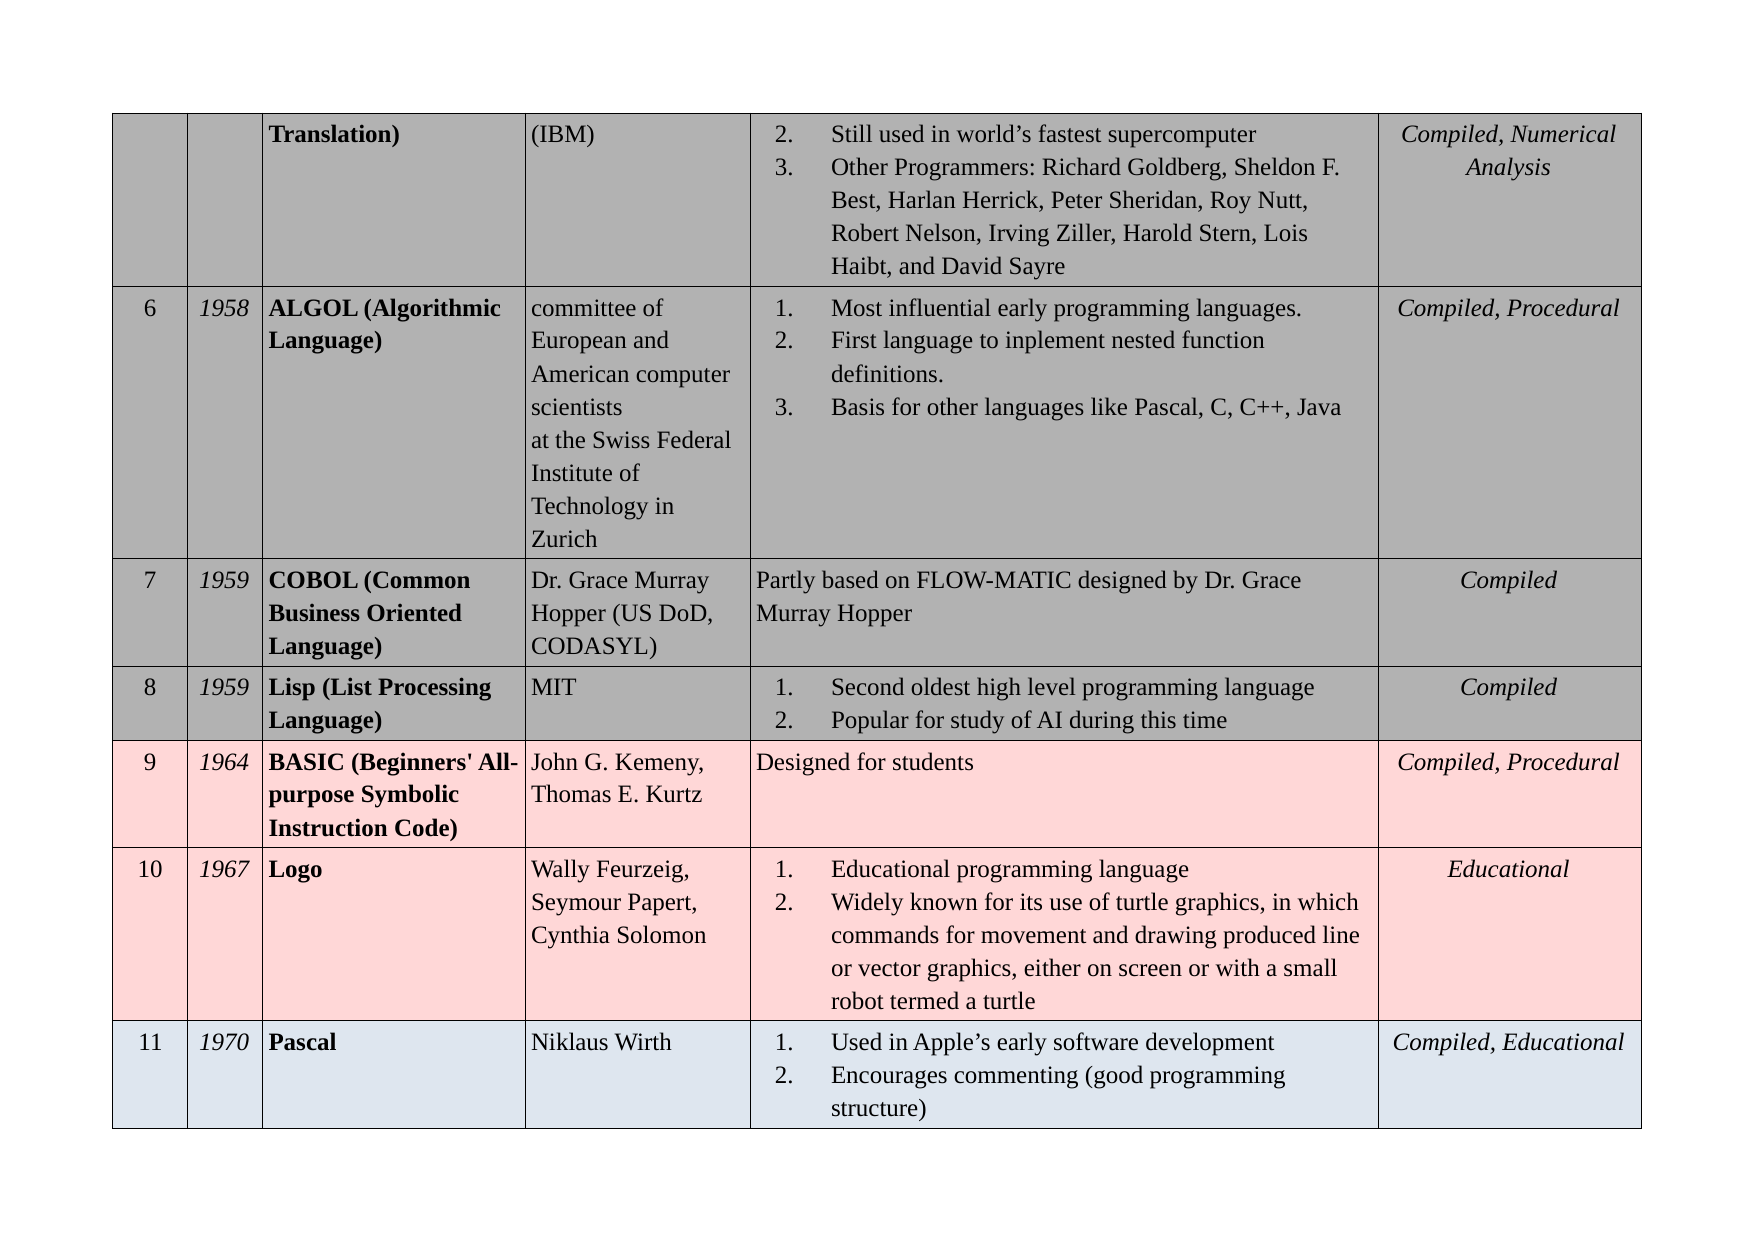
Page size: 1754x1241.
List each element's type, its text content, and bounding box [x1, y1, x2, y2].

table_cell Most influential early programming languages. First language to inplement nested function definitions. Basis for other languages like Pascal, C, C++, Java [751, 287, 1378, 558]
table_cell Compiled [1379, 667, 1641, 740]
table_cell Logo [263, 848, 525, 1020]
table_cell ALGOL (Algorithmic Language) [263, 287, 525, 558]
table_cell BASIC (Beginners' All-purpose Symbolic Instruction Code) [263, 741, 525, 847]
table_cell 1964 [188, 741, 262, 847]
table_cell [188, 114, 262, 286]
table_cell 1970 [188, 1021, 262, 1128]
table_cell Lisp (List Processing Language) [263, 667, 525, 740]
table_cell Translation) [263, 114, 525, 286]
table_cell 7 [113, 559, 187, 666]
table_cell 8 [113, 667, 187, 740]
table_cell [113, 114, 187, 286]
table_cell 10 [113, 848, 187, 1020]
table_cell Educational programming language Widely known for its use of turtle graphics, in which commands for movement and drawing produced line or vector graphics, either on screen or with a small robot termed a turtle [751, 848, 1378, 1020]
table_cell Pascal [263, 1021, 525, 1128]
table_cell 1959 [188, 667, 262, 740]
table_cell Niklaus Wirth [526, 1021, 750, 1128]
table_cell 1967 [188, 848, 262, 1020]
table_cell Compiled, Educational [1379, 1021, 1641, 1128]
table_cell Designed for students [751, 741, 1378, 847]
table_cell John G. Kemeny, Thomas E. Kurtz [526, 741, 750, 847]
table_cell Partly based on FLOW-MATIC designed by Dr. Grace Murray Hopper [751, 559, 1378, 666]
table_cell Compiled, Procedural [1379, 741, 1641, 847]
table_cell 6 [113, 287, 187, 558]
table_cell 11 [113, 1021, 187, 1128]
table_cell Dr. Grace Murray Hopper (US DoD, CODASYL) [526, 559, 750, 666]
table_cell Second oldest high level programming language Popular for study of AI during this time [751, 667, 1378, 740]
table_cell Used in Apple’s early software development Encourages commenting (good programming structure) [751, 1021, 1378, 1128]
table_cell (IBM) [526, 114, 750, 286]
table_cell Educational [1379, 848, 1641, 1020]
table_cell Compiled, Numerical Analysis [1379, 114, 1641, 286]
table_cell 1958 [188, 287, 262, 558]
table_cell COBOL (Common Business Oriented Language) [263, 559, 525, 666]
table_cell Wally Feurzeig, Seymour Papert, Cynthia Solomon [526, 848, 750, 1020]
table_cell Compiled [1379, 559, 1641, 666]
table_cell Compiled, Procedural [1379, 287, 1641, 558]
table_cell 9 [113, 741, 187, 847]
table_cell Oldest high level programming language. Still used in world’s fastest supercomputer Other Programmers: Richard Goldberg, Sheldon F. Best, Harlan Herrick, Peter Sheridan, Roy Nutt, Robert Nelson, Irving Ziller, Harold Stern, Lois Haibt, and David Sayre [751, 114, 1378, 286]
table_cell committee of European and American computer scientists at the Swiss Federal Institute of Technology in Zurich [526, 287, 750, 558]
table_cell MIT [526, 667, 750, 740]
table_cell 1959 [188, 559, 262, 666]
